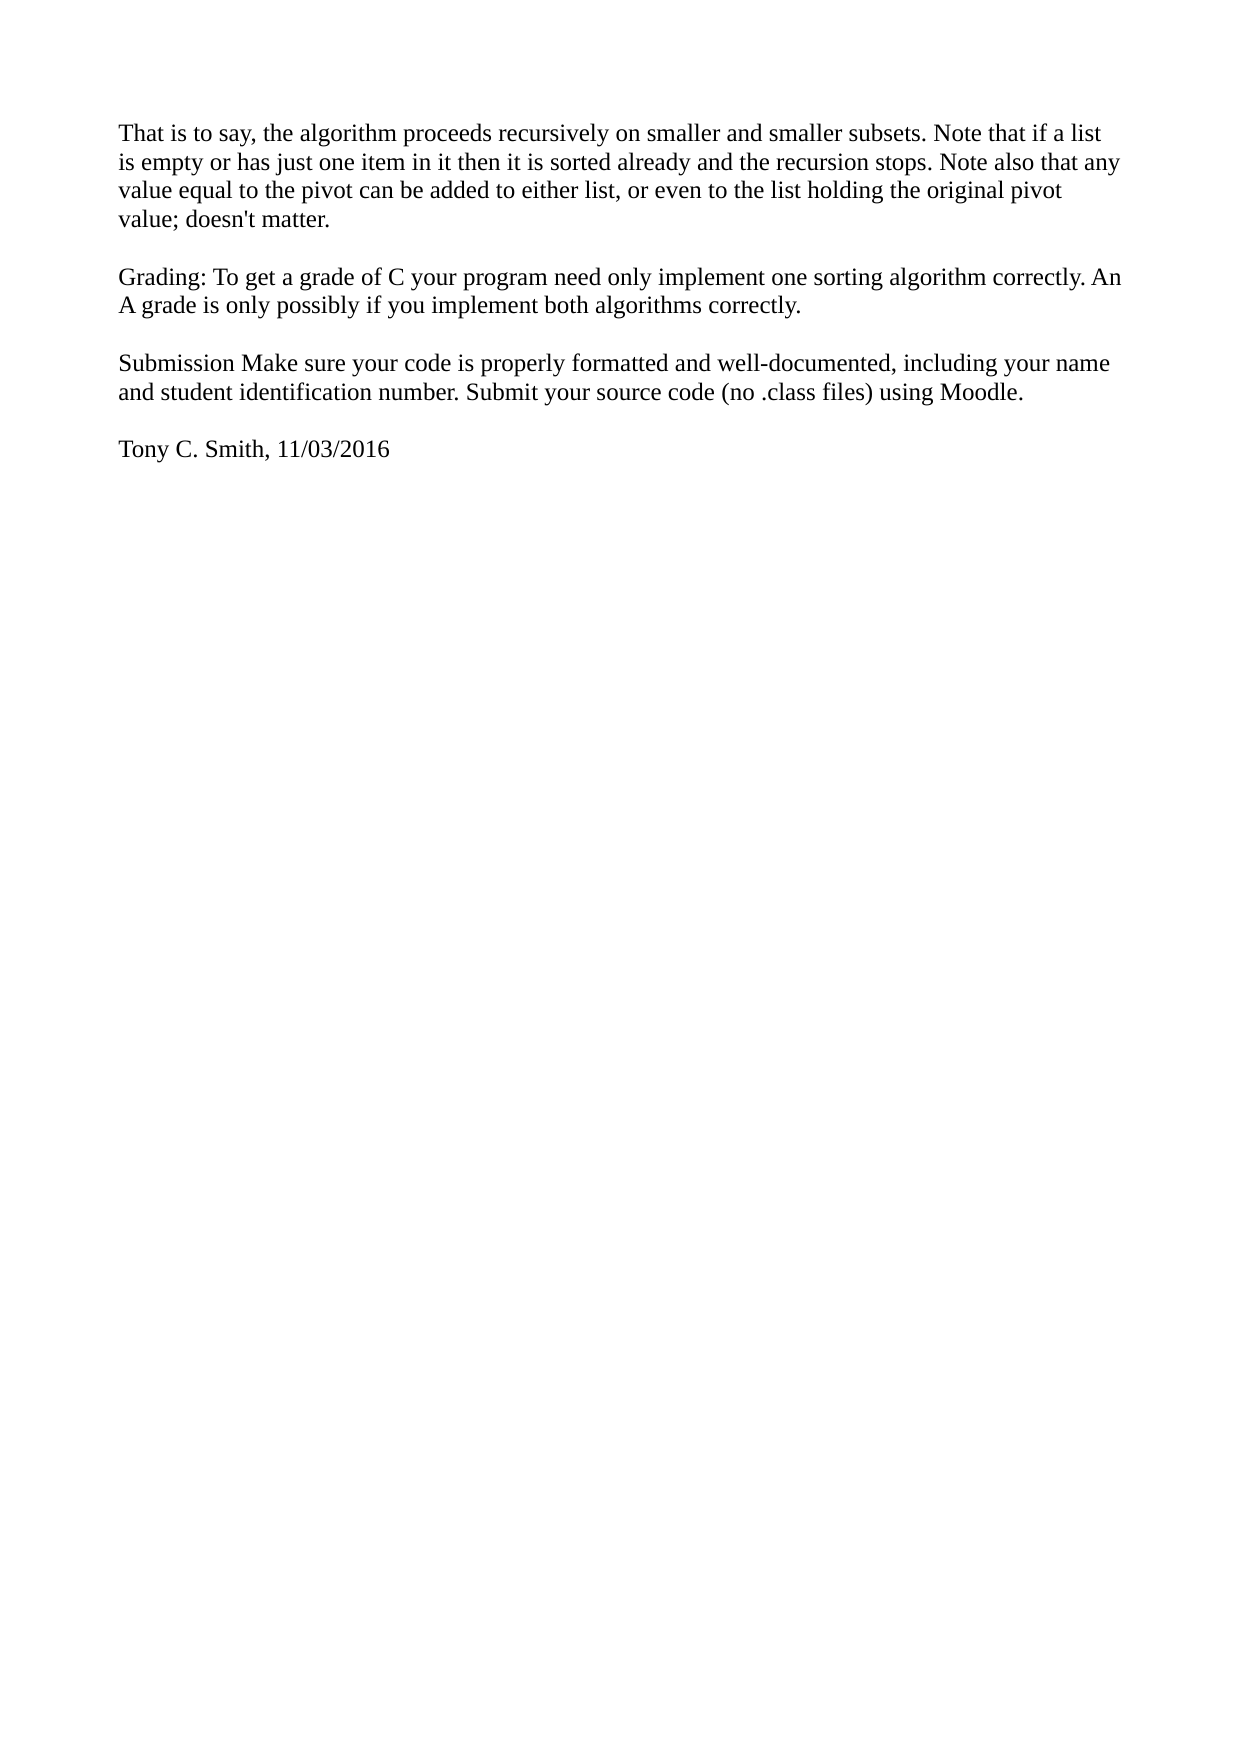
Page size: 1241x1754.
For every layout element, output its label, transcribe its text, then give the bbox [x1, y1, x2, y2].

text That is to say, the algorithm proceeds recursively on smaller and smaller subsets. Note that if a list is empty or has just one item in it then it is sorted already and the recursion stops. Note also that any value equal to the pivot can be added to either list, or even to the list holding the original pivot value; doesn't matter. [118, 118, 1122, 233]
text Submission Make sure your code is properly formatted and well-documented, including your name and student identification number. Submit your source code (no .class files) using Moodle. [118, 348, 1122, 406]
text Tony C. Smith, 11/03/2016 [118, 434, 1122, 463]
text Grading: To get a grade of C your program need only implement one sorting algorithm correctly. An A grade is only possibly if you implement both algorithms correctly. [118, 262, 1122, 319]
